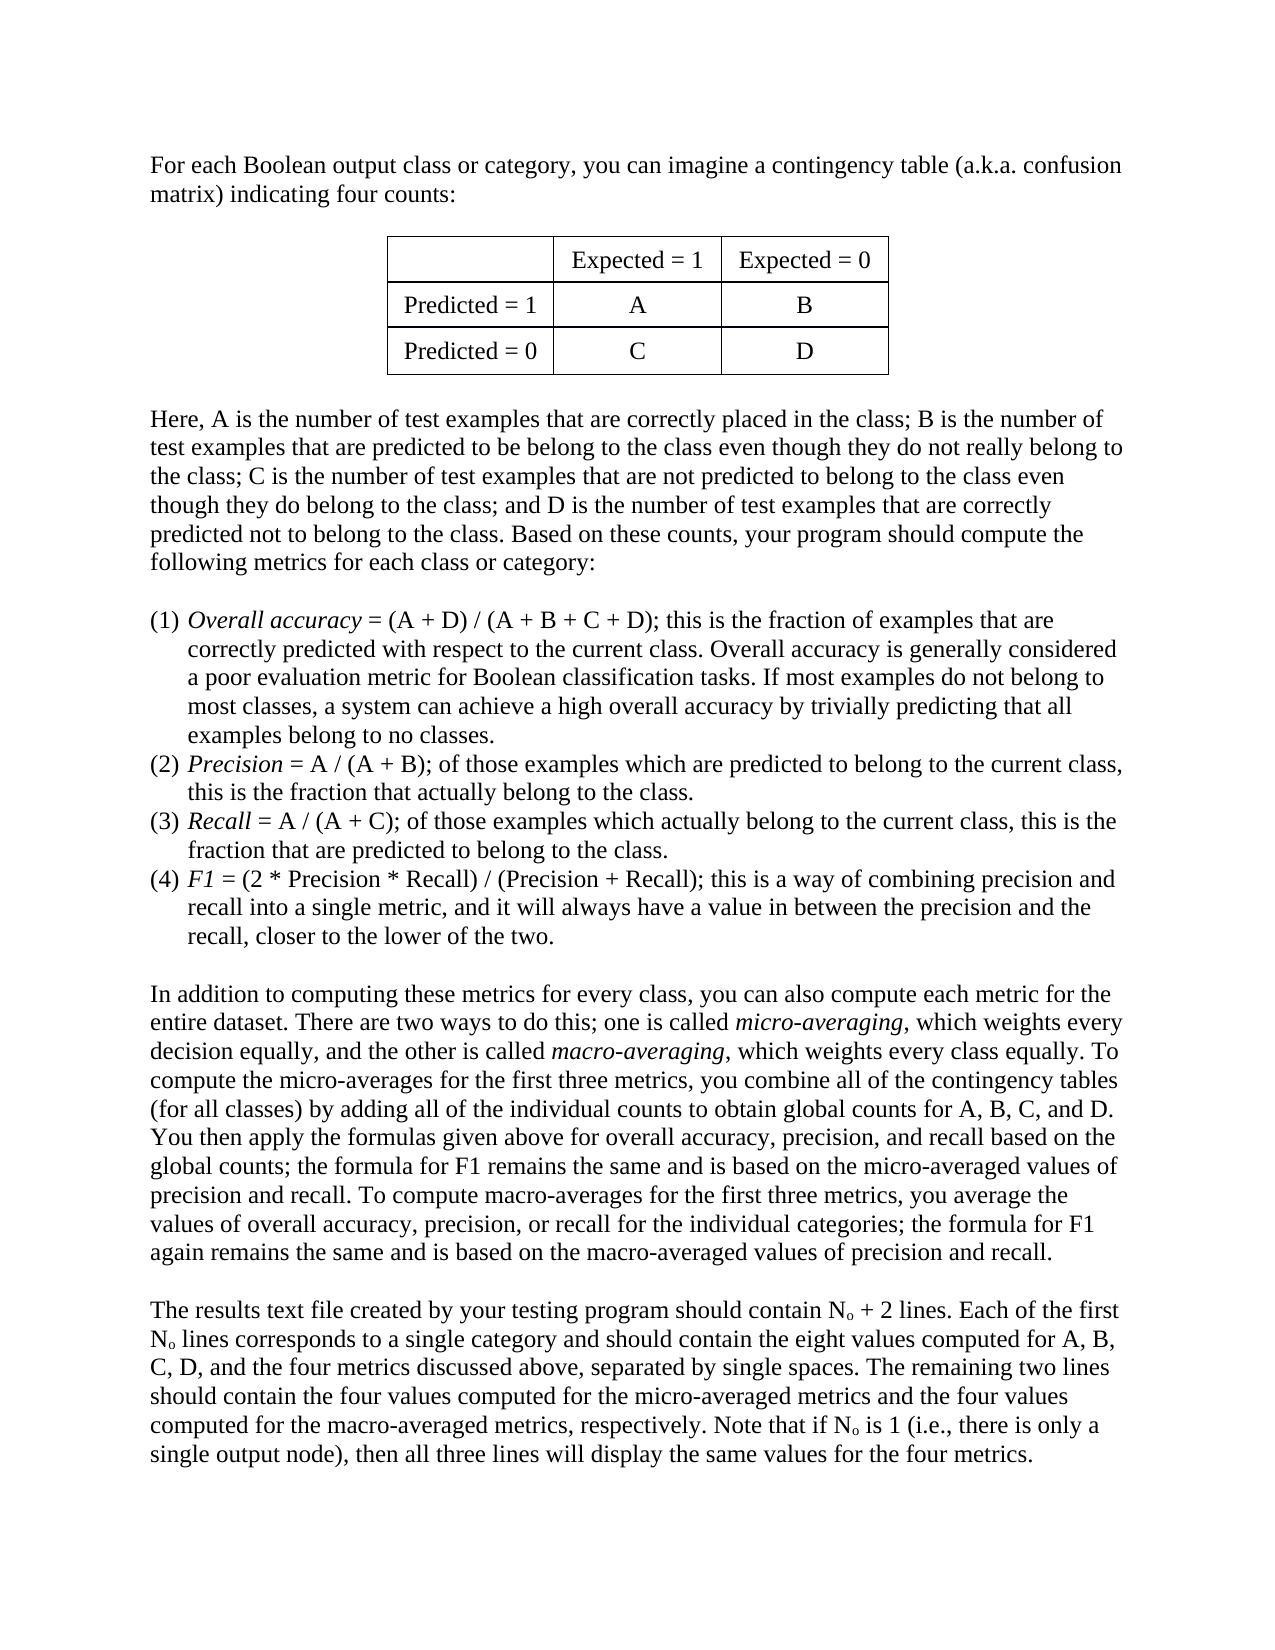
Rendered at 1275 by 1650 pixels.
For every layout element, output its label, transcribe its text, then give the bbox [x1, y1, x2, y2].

table_cell A [554, 283, 721, 326]
list Precision = A / (A + B); of those examples which are predicted to belong to the current class, this is the fraction that actually belong to the class. [150, 749, 1125, 806]
list F1 = (2 * Precision * Recall) / (Precision + Recall); this is a way of combining precision and recall into a single metric, and it will always have a value in between the precision and the recall, closer to the lower of the two. [150, 864, 1125, 950]
table_cell Predicted = 1 [388, 283, 553, 326]
table_header Expected = 0 [722, 237, 888, 281]
list Overall accuracy = (A + D) / (A + B + C + D); this is the fraction of examples that are correctly predicted with respect to the current class. Overall accuracy is generally considered a poor evaluation metric for Boolean classification tasks. If most examples do not belong to most classes, a system can achieve a high overall accuracy by trivially predicting that all examples belong to no classes. [150, 605, 1125, 749]
table_cell C [554, 328, 721, 374]
table_header Expected = 1 [554, 237, 721, 281]
text Here, A is the number of test examples that are correctly placed in the class; B is the number of test examples that are predicted to be belong to the class even though they do not really belong to the class; C is the number of test examples that are not predicted to belong to the class even though they do belong to the class; and D is the number of test examples that are correctly predicted not to belong to the class. Based on these counts, your program should compute the following metrics for each class or category: [150, 404, 1125, 576]
table_header [388, 237, 553, 281]
list Recall = A / (A + C); of those examples which actually belong to the current class, this is the fraction that are predicted to belong to the class. [150, 806, 1125, 864]
table_cell D [722, 328, 888, 374]
table_cell Predicted = 0 [388, 328, 553, 374]
table_cell B [722, 283, 888, 326]
text For each Boolean output class or category, you can imagine a contingency table (a.k.a. confusion matrix) indicating four counts: [150, 150, 1125, 207]
text In addition to computing these metrics for every class, you can also compute each metric for the entire dataset. There are two ways to do this; one is called micro-averaging, which weights every decision equally, and the other is called macro-averaging, which weights every class equally. To compute the micro-averages for the first three metrics, you combine all of the contingency tables (for all classes) by adding all of the individual counts to obtain global counts for A, B, C, and D. You then apply the formulas given above for overall accuracy, precision, and recall based on the global counts; the formula for F1 remains the same and is based on the micro-averaged values of precision and recall. To compute macro-averages for the first three metrics, you average the values of overall accuracy, precision, or recall for the individual categories; the formula for F1 again remains the same and is based on the macro-averaged values of precision and recall. [150, 979, 1125, 1266]
text The results text file created by your testing program should contain No + 2 lines. Each of the first No lines corresponds to a single category and should contain the eight values computed for A, B, C, D, and the four metrics discussed above, separated by single spaces. The remaining two lines should contain the four values computed for the micro-averaged metrics and the four values computed for the macro-averaged metrics, respectively. Note that if No is 1 (i.e., there is only a single output node), then all three lines will display the same values for the four metrics. [150, 1295, 1125, 1467]
